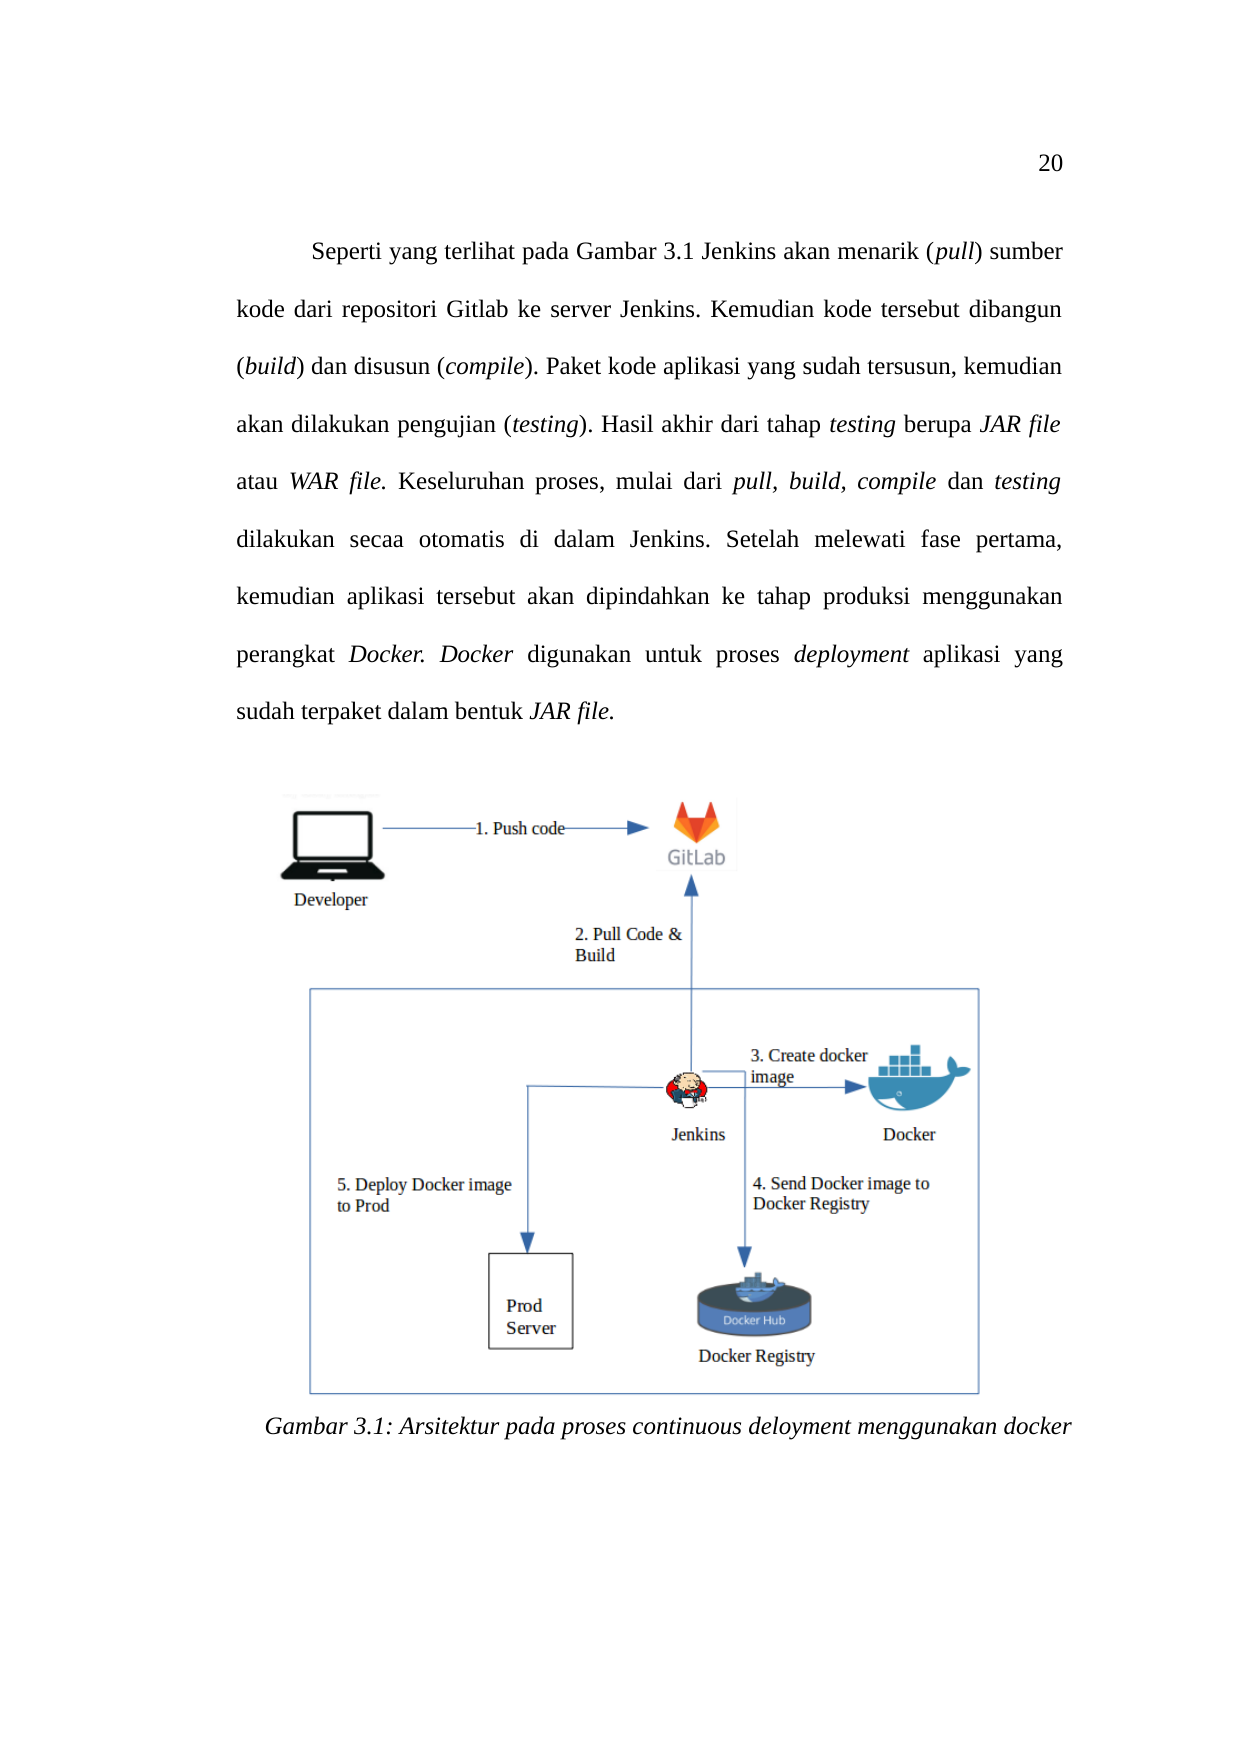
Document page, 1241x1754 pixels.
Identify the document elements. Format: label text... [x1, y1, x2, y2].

picture [255, 772, 1083, 1412]
text Gambar 3.1: Arsitektur pada proses continuous deloyment menggunakan docker [256, 1412, 1083, 1440]
text Seperti yang terlihat pada Gambar 3.1 Jenkins akan menarik (pull) sumber kode dari repositori Gitlab ke server Jenkins. Kemudian kode tersebut dibangun (build) dan disusun (compile). Paket kode aplikasi yang sudah tersusun, kemudian akan dilakukan pengujian (testing). Hasil akhir dari tahap testing berupa JAR file atau WAR file. Keseluruhan proses, mulai dari pull, build, compile dan testing dilakukan secaa otomatis di dalam Jenkins. Setelah melewati fase pertama, kemudian aplikasi tersebut akan dipindahkan ke tahap produksi menggunakan perangkat Docker. Docker digunakan untuk proses deployment aplikasi yang sudah terpaket dalam bentuk JAR file. [236, 236, 1063, 725]
